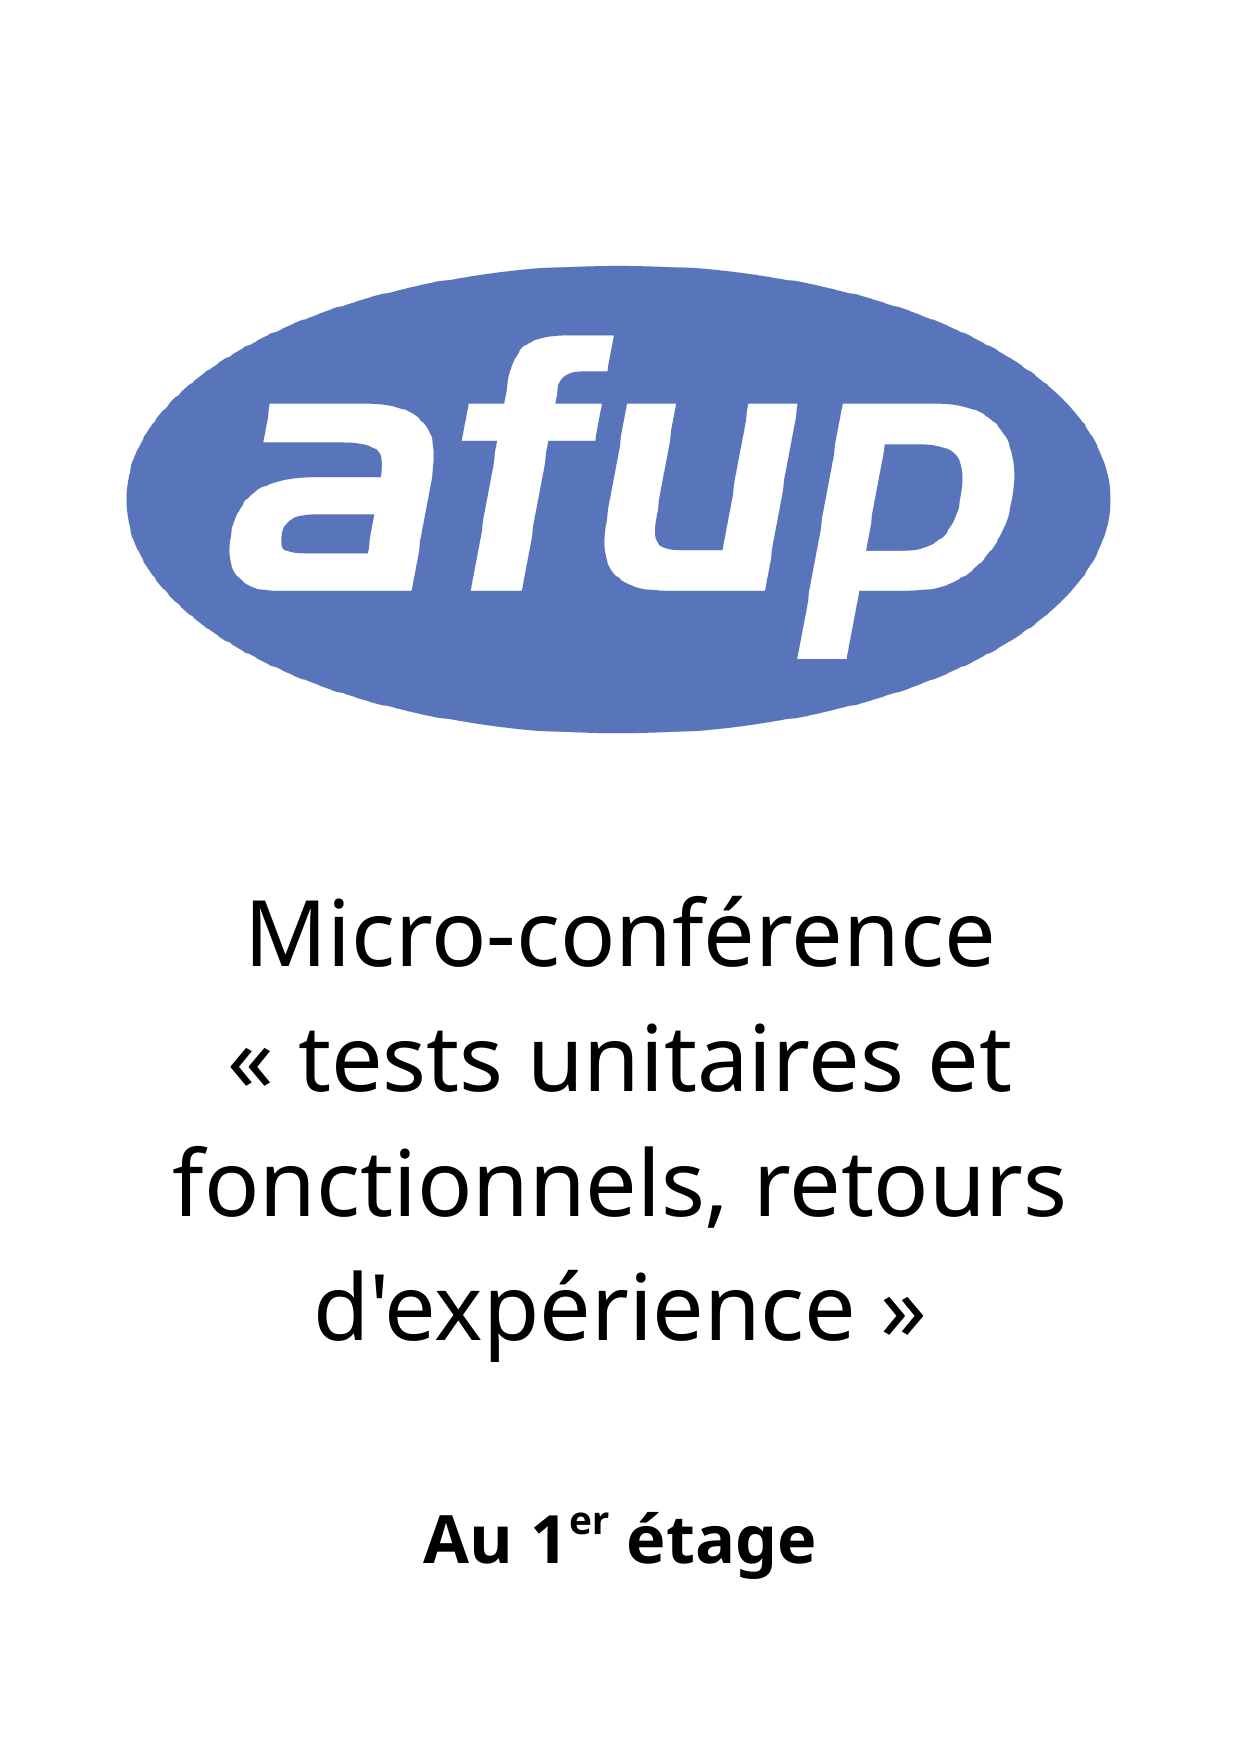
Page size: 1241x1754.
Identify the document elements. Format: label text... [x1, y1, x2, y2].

picture [118, 255, 1123, 744]
text Au 1er étage [118, 1493, 1122, 1583]
text Micro-conférence « tests unitaires et fonctionnels, retours d'expérience » [118, 868, 1122, 1368]
